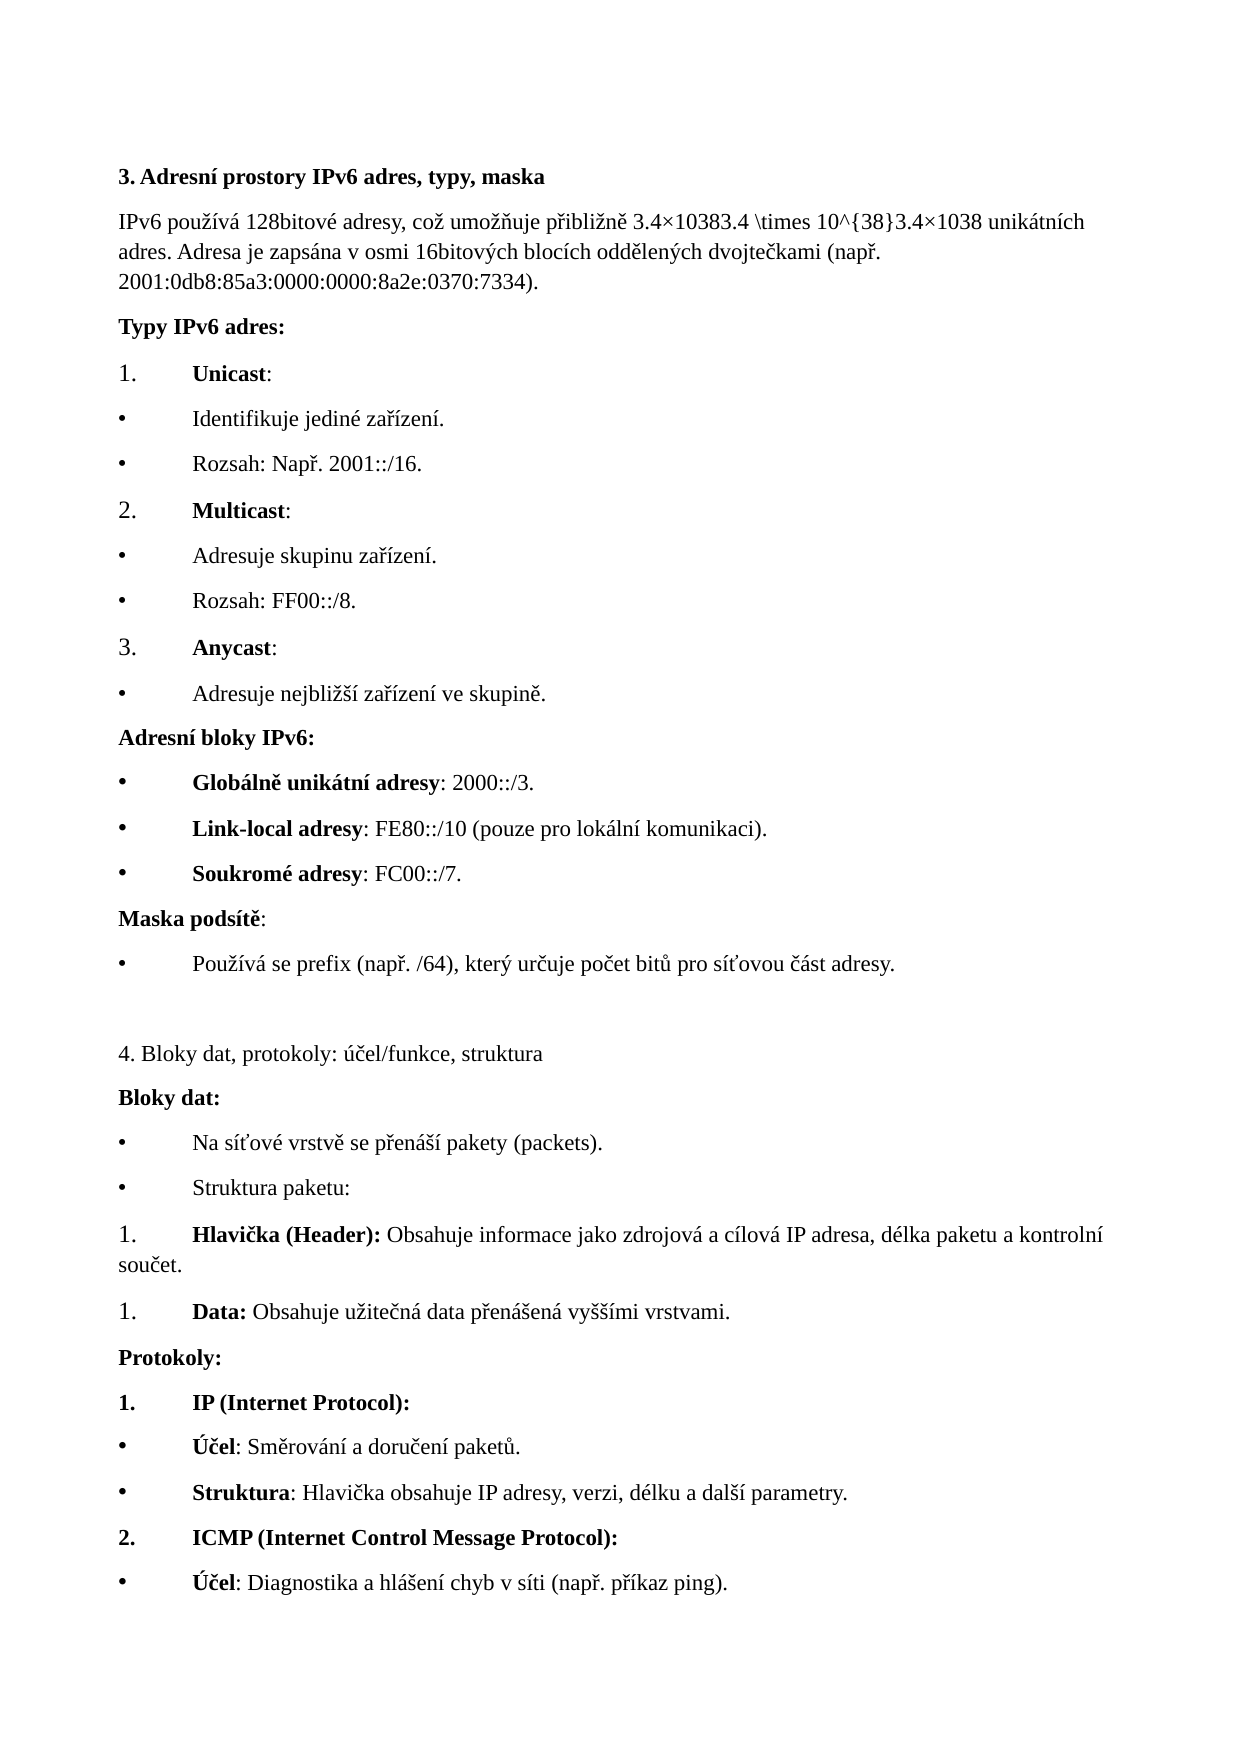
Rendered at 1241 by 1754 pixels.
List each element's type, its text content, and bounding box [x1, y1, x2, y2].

text Protokoly: [118, 1344, 1122, 1370]
list Adresuje nejbližší zařízení ve skupině. [118, 680, 1122, 706]
text 4. Bloky dat, protokoly: účel/funkce, struktura [118, 1039, 1122, 1066]
list Rozsah: Např. 2001::/16. [118, 450, 1122, 476]
list Identifikuje jediné zařízení. [118, 405, 1122, 432]
list ICMP (Internet Control Message Protocol): [118, 1524, 1122, 1550]
text Bloky dat: [118, 1084, 1122, 1111]
list Používá se prefix (např. /64), který určuje počet bitů pro síťovou část adresy. [118, 950, 1122, 976]
list Rozsah: FF00::/8. [118, 587, 1122, 614]
text 3. Adresní prostory IPv6 adres, typy, maska [118, 163, 1122, 189]
list Multicast: [118, 495, 1122, 524]
list Na síťové vrstvě se přenáší pakety (packets). [118, 1129, 1122, 1156]
list Globálně unikátní adresy: 2000::/3. [118, 769, 1122, 796]
text Adresní bloky IPv6: [118, 724, 1122, 751]
list Unicast: [118, 358, 1122, 386]
text Typy IPv6 adres: [118, 313, 1122, 339]
list Link-local adresy: FE80::/10 (pouze pro lokální komunikaci). [118, 814, 1122, 841]
list Struktura: Hlavička obsahuje IP adresy, verzi, délku a další parametry. [118, 1479, 1122, 1505]
list IP (Internet Protocol): [118, 1388, 1122, 1415]
text Maska podsítě: [118, 905, 1122, 932]
list Účel: Směrování a doručení paketů. [118, 1433, 1122, 1460]
list Účel: Diagnostika a hlášení chyb v síti (např. příkaz ping). [118, 1569, 1122, 1596]
list Adresuje skupinu zařízení. [118, 542, 1122, 569]
list Hlavička (Header): Obsahuje informace jako zdrojová a cílová IP adresa, délka paketu a kontrolní součet. [118, 1219, 1122, 1278]
text IPv6 používá 128bitové adresy, což umožňuje přibližně 3.4×10383.4 \times 10^{38}3.4×1038 unikátních adres. Adresa je zapsána v osmi 16bitových blocích oddělených dvojtečkami (např. 2001:0db8:85a3:0000:0000:8a2e:0370:7334). [118, 208, 1122, 294]
list Anycast: [118, 632, 1122, 661]
list Struktura paketu: [118, 1174, 1122, 1200]
list Soukromé adresy: FC00::/7. [118, 860, 1122, 887]
list Data: Obsahuje užitečná data přenášená vyššími vrstvami. [118, 1296, 1122, 1325]
